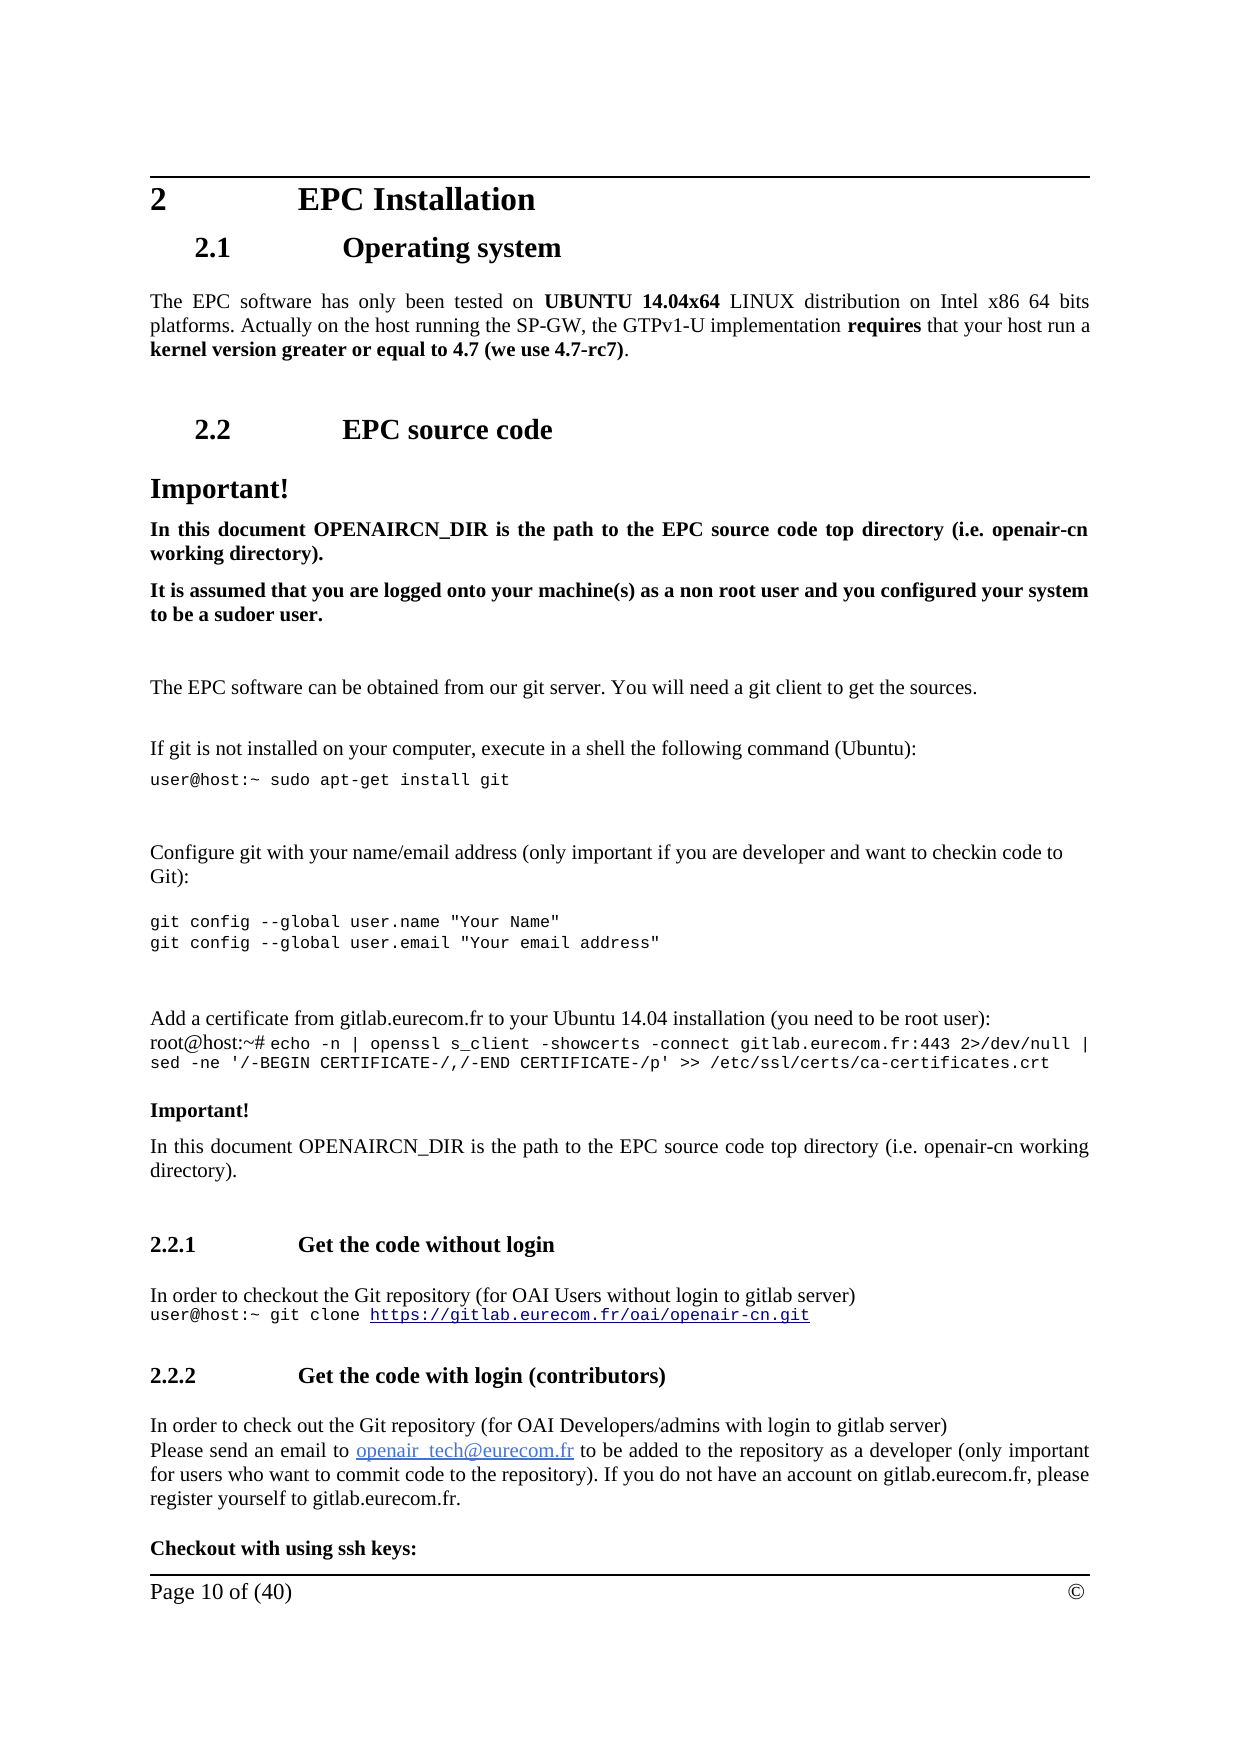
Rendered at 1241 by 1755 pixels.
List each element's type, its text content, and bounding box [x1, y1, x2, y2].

text Please send an email to openair_tech@eurecom.fr to be added to the repository as a developer (only important for users who want to commit code to the repository). If you do not have an account on gitlab.eurecom.fr, please register yourself to gitlab.eurecom.fr. [150, 1437, 1090, 1510]
text In order to check out the Git repository (for OAI Developers/admins with login to gitlab server) [150, 1413, 1090, 1437]
text It is assumed that you are logged onto your machine(s) as a non root user and you configured your system to be a sudoer user. [150, 578, 1090, 626]
text The EPC software can be obtained from our git server. You will need a git client to get the sources. [150, 675, 1090, 699]
text git config --global user.name "Your Name" [150, 912, 1090, 933]
text If git is not installed on your computer, execute in a shell the following command (Ubuntu): [150, 735, 1090, 759]
text The EPC software has only been tested on UBUNTU 14.04x64 LINUX distribution on Intel x86 64 bits platforms. Actually on the host running the SP-GW, the GTPv1-U implementation requires that your host run a kernel version greater or equal to 4.7 (we use 4.7-rc7). [150, 289, 1090, 361]
text Configure git with your name/email address (only important if you are developer and want to checkin code to Git): [150, 840, 1090, 888]
text In this document OPENAIRCN_DIR is the path to the EPC source code top directory (i.e. openair-cn working directory). [150, 517, 1090, 565]
subtitle Operating system [194, 230, 1090, 264]
text Add a certificate from gitlab.eurecom.fr to your Ubuntu 14.04 installation (you need to be root user): [150, 1006, 1090, 1030]
text git config --global user.email "Your email address" [150, 933, 1090, 953]
text In this document OPENAIRCN_DIR is the path to the EPC source code top directory (i.e. openair-cn working directory). [150, 1134, 1090, 1182]
subtitle EPC Installation [150, 179, 1090, 218]
subtitle EPC source code [194, 412, 1090, 446]
text user@host:~ git clone https://gitlab.eurecom.fr/oai/openair-cn.git [150, 1307, 1090, 1326]
text Important! [150, 1097, 1090, 1122]
text Important! [150, 471, 1090, 504]
text In order to checkout the Git repository (for OAI Users without login to gitlab server) [150, 1283, 1090, 1307]
text root@host:~# echo -n | openssl s_client -showcerts -connect gitlab.eurecom.fr:443 2>/dev/null | sed -ne '/-BEGIN CERTIFICATE-/,/-END CERTIFICATE-/p' >> /etc/ssl/certs/ca-certificates.crt [150, 1030, 1090, 1073]
text Checkout with using ssh keys: [150, 1536, 1090, 1560]
subtitle Get the code without login [150, 1231, 1090, 1258]
text user@host:~ sudo apt-get install git [150, 772, 1090, 791]
subtitle Get the code with login (contributors) [150, 1362, 1090, 1388]
